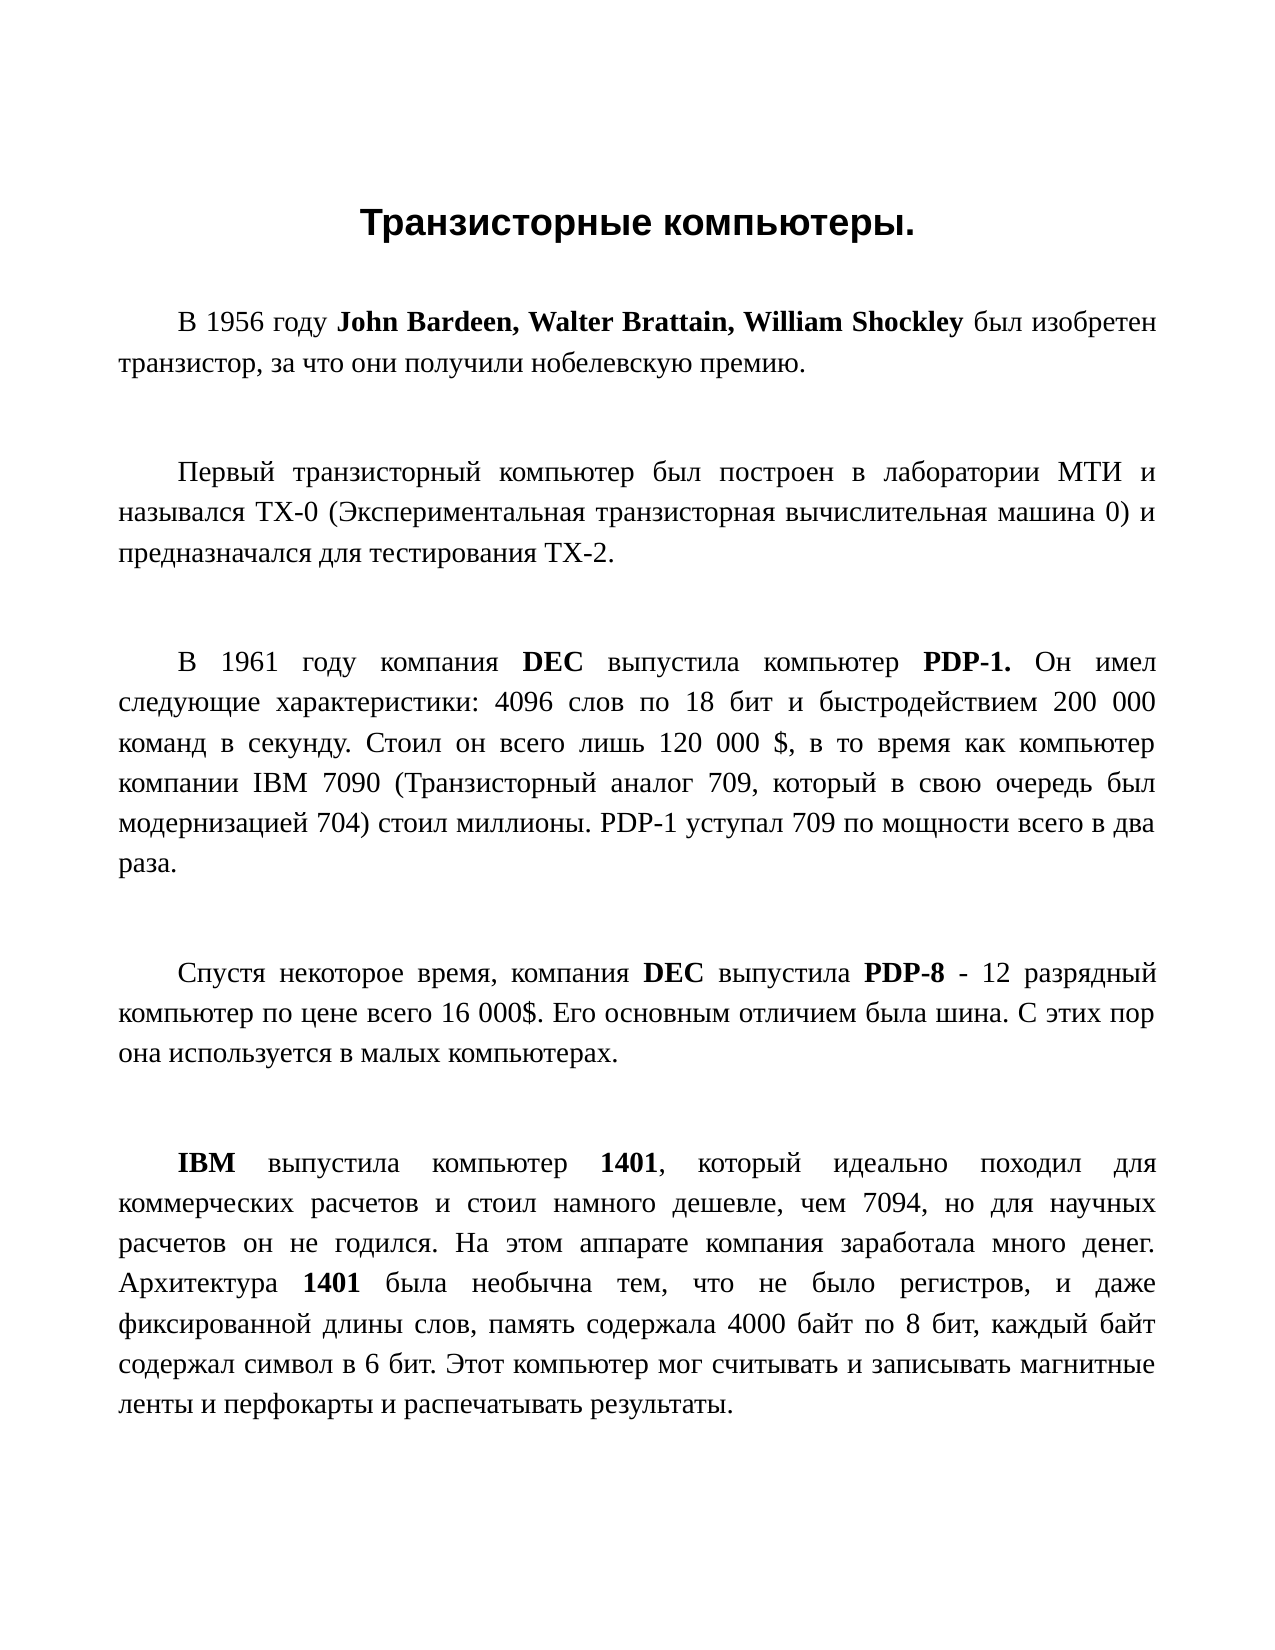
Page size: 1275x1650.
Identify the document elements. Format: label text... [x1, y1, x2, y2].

subtitle Транзисторные компьютеры. [118, 199, 1157, 243]
text IBM выпустила компьютер 1401, который идеально походил для коммерческих расчетов и стоил намного дешевле, чем 7094, но для научных расчетов он не годился. На этом аппарате компания заработала много денег. Архитектура 1401 была необычна тем, что не было регистров, и даже фиксированной длины слов, память содержала 4000 байт по 8 бит, каждый байт содержал символ в 6 бит. Этот компьютер мог считывать и записывать магнитные ленты и перфокарты и распечатывать результаты. [118, 1145, 1157, 1420]
text В 1956 году John Bardeen, Walter Brattain, William Shockley был изобретен транзистор, за что они получили нобелевскую премию. [118, 304, 1157, 378]
text В 1961 году компания DEC выпустила компьютер PDP-1. Он имел следующие характеристики: 4096 слов по 18 бит и быстродействием 200 000 команд в секунду. Стоил он всего лишь 120 000 $, в то время как компьютер компании IBM 7090 (Транзисторный аналог 709, который в свою очередь был модернизацией 704) стоил миллионы. PDP-1 уступал 709 по мощности всего в два раза. [118, 644, 1157, 879]
text Первый транзисторный компьютер был построен в лаборатории МТИ и назывался TX-0 (Экспериментальная транзисторная вычислительная машина 0) и предназначался для тестирования TX-2. [118, 454, 1157, 568]
text Спустя некоторое время, компания DEC выпустила PDP-8 - 12 разрядный компьютер по цене всего 16 000$. Его основным отличием была шина. С этих пор она используется в малых компьютерах. [118, 955, 1157, 1069]
